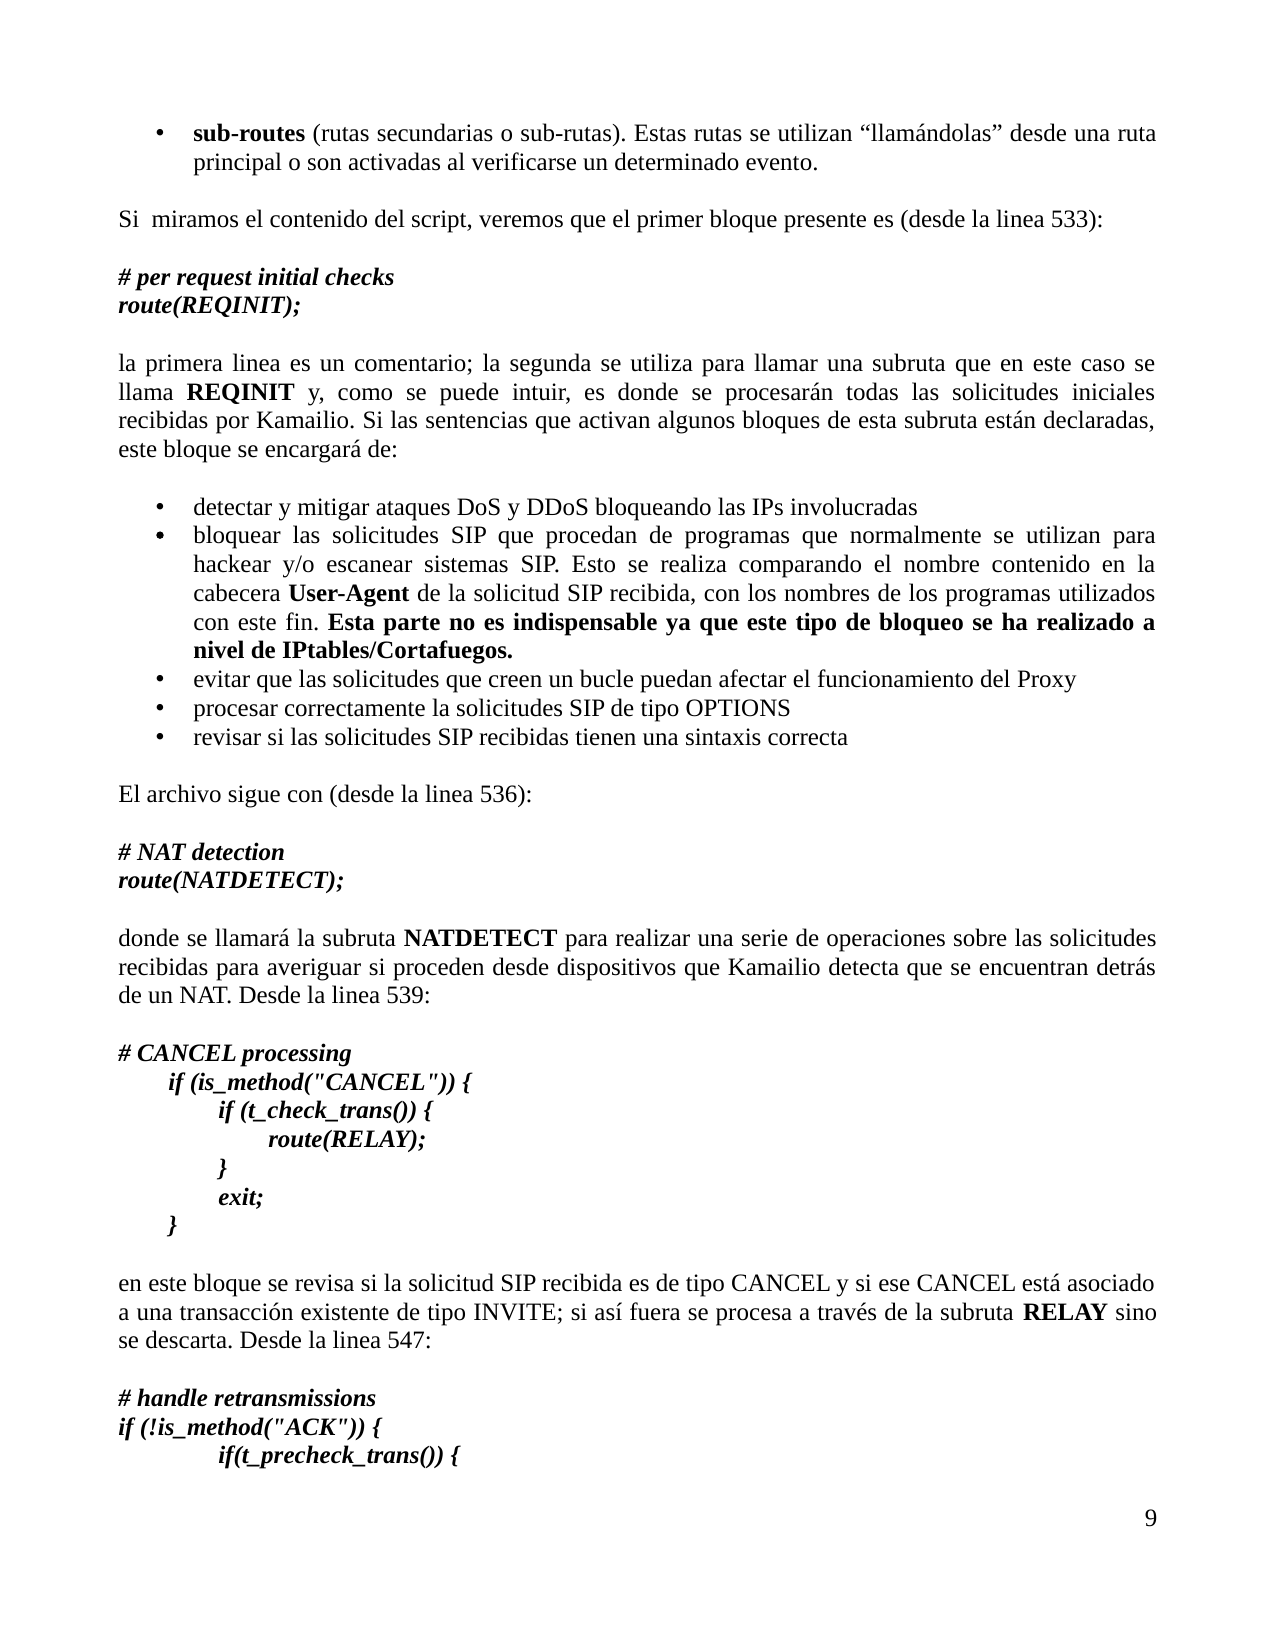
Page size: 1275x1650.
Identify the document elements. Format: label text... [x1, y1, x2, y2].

text } [118, 1211, 1157, 1239]
text en este bloque se revisa si la solicitud SIP recibida es de tipo CANCEL y si ese CANCEL está asociado a una transacción existente de tipo INVITE; si así fuera se procesa a través de la subruta RELAY sino se descarta. Desde la linea 547: [118, 1268, 1157, 1354]
list procesar correctamente la solicitudes SIP de tipo OPTIONS [156, 693, 1157, 722]
list sub-routes (rutas secundarias o sub-rutas). Estas rutas se utilizan “llamándolas” desde una ruta principal o son activadas al verificarse un determinado evento. [156, 118, 1157, 176]
text El archivo sigue con (desde la linea 536): [118, 779, 1157, 808]
text # CANCEL processing [118, 1038, 1157, 1067]
text route(REQINIT); [118, 291, 1157, 319]
text # NAT detection [118, 837, 1157, 866]
text Si miramos el contenido del script, veremos que el primer bloque presente es (desde la linea 533): [118, 204, 1157, 233]
text if (is_method("CANCEL")) { [118, 1067, 1157, 1096]
text if (!is_method("ACK")) { [118, 1412, 1157, 1441]
text # handle retransmissions [118, 1383, 1157, 1412]
text exit; [118, 1182, 1157, 1211]
text route(NATDETECT); [118, 866, 1157, 894]
text la primera linea es un comentario; la segunda se utiliza para llamar una subruta que en este caso se llama REQINIT y, como se puede intuir, es donde se procesarán todas las solicitudes iniciales recibidas por Kamailio. Si las sentencias que activan algunos bloques de esta subruta están declaradas, este bloque se encargará de: [118, 348, 1157, 463]
text donde se llamará la subruta NATDETECT para realizar una serie de operaciones sobre las solicitudes recibidas para averiguar si proceden desde dispositivos que Kamailio detecta que se encuentran detrás de un NAT. Desde la linea 539: [118, 923, 1157, 1009]
list evitar que las solicitudes que creen un bucle puedan afectar el funcionamiento del Proxy [156, 664, 1157, 693]
list revisar si las solicitudes SIP recibidas tienen una sintaxis correcta [156, 722, 1157, 751]
text if(t_precheck_trans()) { [118, 1441, 1157, 1469]
list detectar y mitigar ataques DoS y DDoS bloqueando las IPs involucradas [156, 492, 1157, 521]
text if (t_check_trans()) { [118, 1096, 1157, 1124]
text route(RELAY); [118, 1124, 1157, 1153]
text } [118, 1153, 1157, 1182]
text # per request initial checks [118, 262, 1157, 291]
list bloquear las solicitudes SIP que procedan de programas que normalmente se utilizan para hackear y/o escanear sistemas SIP. Esto se realiza comparando el nombre contenido en la cabecera User-Agent de la solicitud SIP recibida, con los nombres de los programas utilizados con este fin. Esta parte no es indispensable ya que este tipo de bloqueo se ha realizado a nivel de IPtables/Cortafuegos. [156, 521, 1157, 664]
